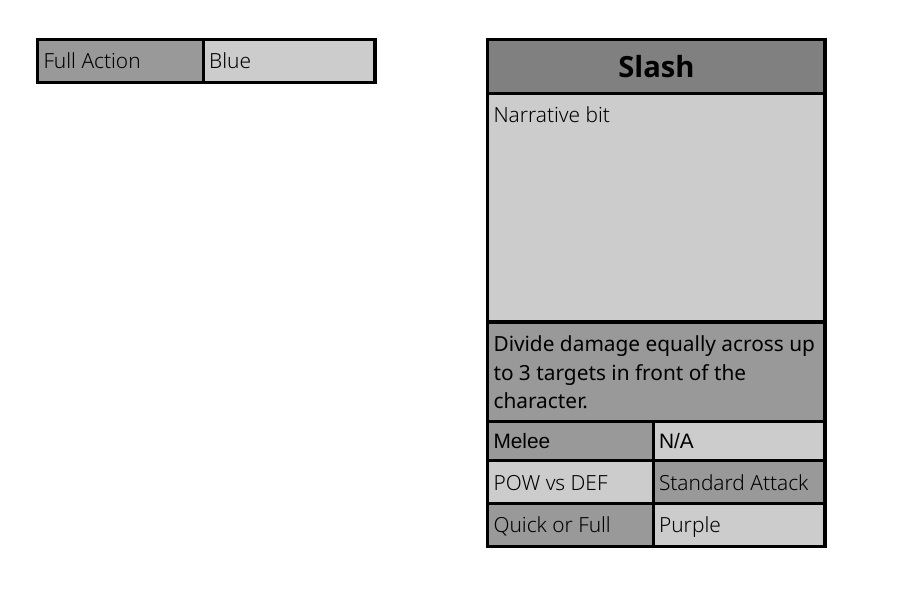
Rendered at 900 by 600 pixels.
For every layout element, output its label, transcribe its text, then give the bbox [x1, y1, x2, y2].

table_header Slash [489, 41, 823, 92]
table_cell Narrative bit [489, 95, 823, 320]
table_cell Quick or Full [489, 505, 652, 545]
table_cell Melee [489, 423, 652, 459]
table_cell N/A [655, 423, 823, 459]
table_cell Blue [205, 41, 373, 81]
table_cell Standard Attack [655, 462, 823, 502]
table_cell Full Action [39, 41, 202, 81]
table_cell POW vs DEF [489, 462, 652, 502]
table_cell Divide damage equally across up to 3 targets in front of the character. [489, 324, 823, 420]
table_cell Purple [655, 505, 823, 545]
